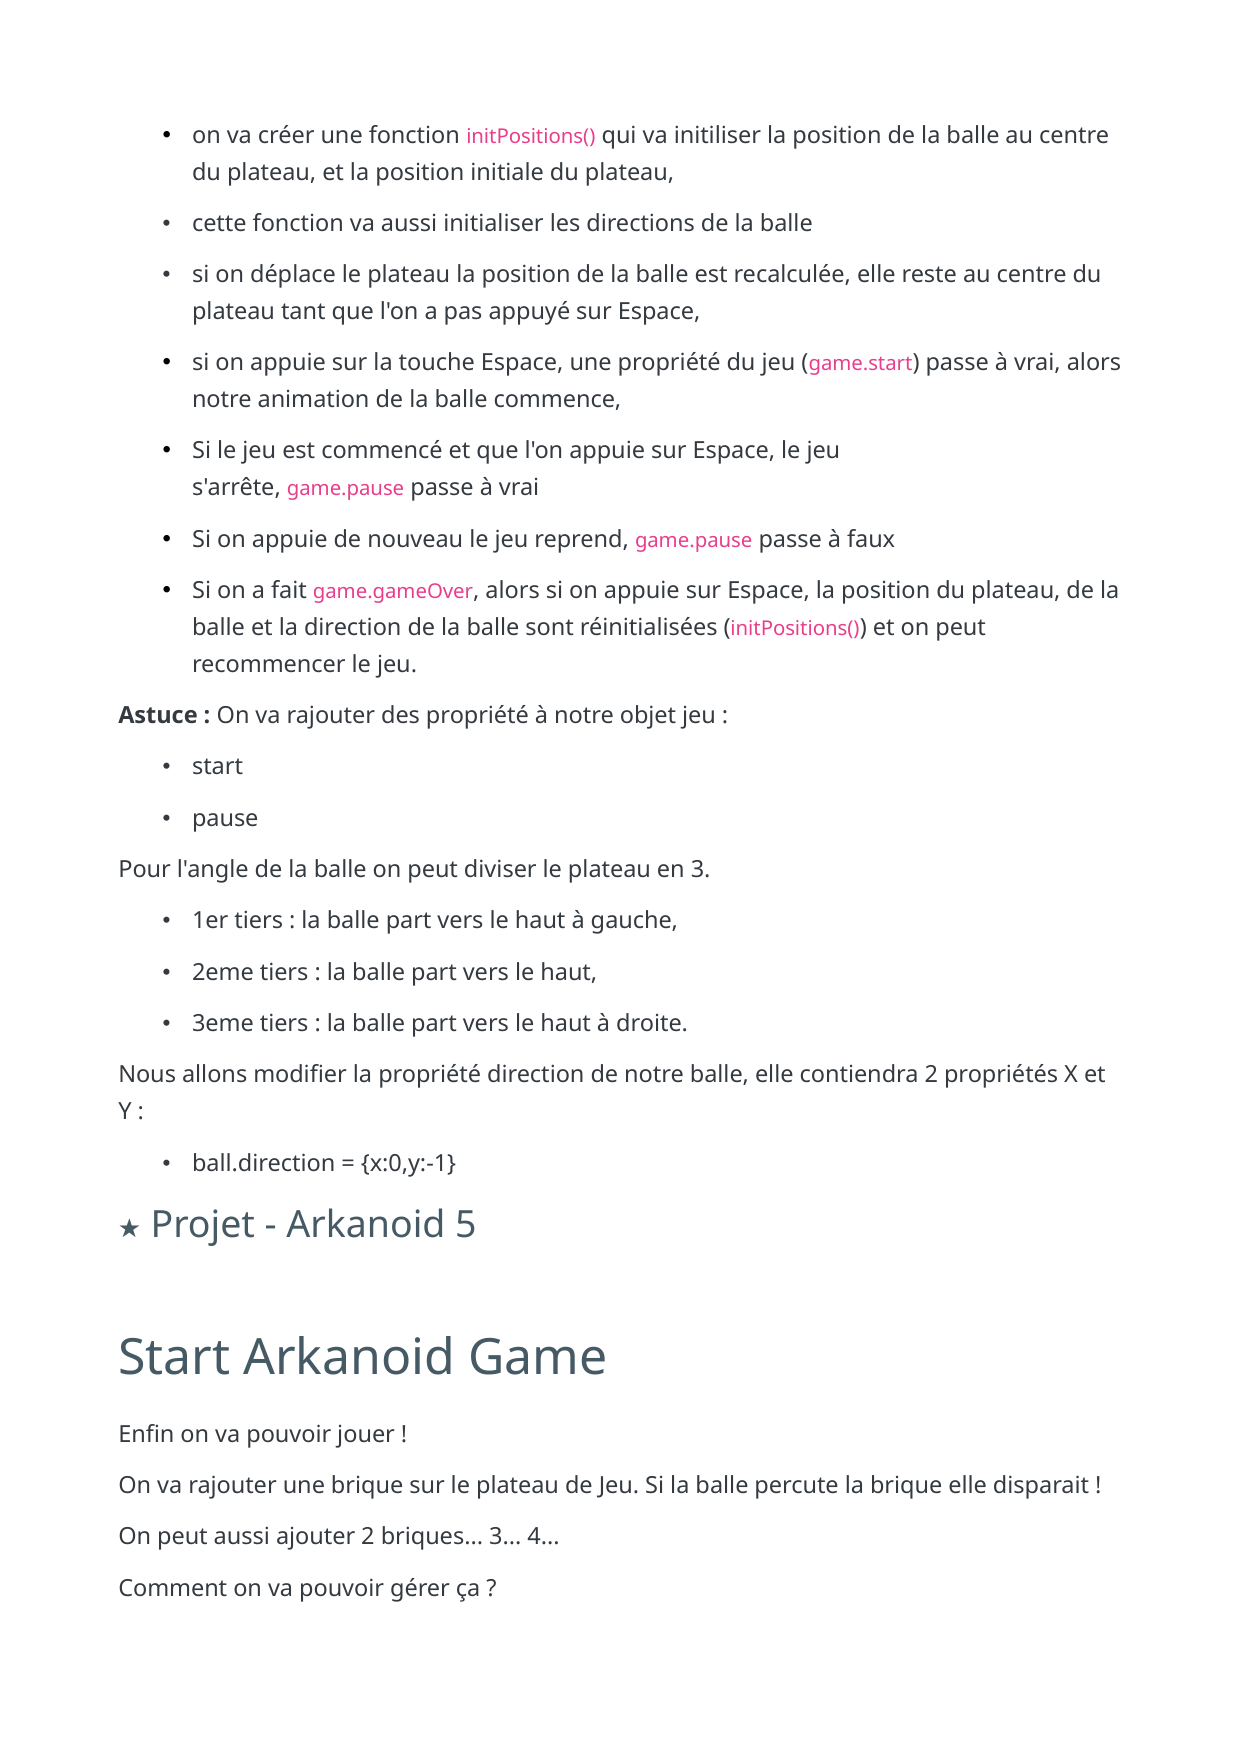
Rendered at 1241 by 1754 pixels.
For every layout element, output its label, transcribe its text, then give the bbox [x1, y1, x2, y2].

list si on appuie sur la touche Espace, une propriété du jeu (game.start) passe à vrai, alors notre animation de la balle commence, [162, 346, 1122, 414]
list cette fonction va aussi initialiser les directions de la balle [162, 206, 1122, 238]
list Si on a fait game.gameOver, alors si on appuie sur Espace, la position du plateau, de la balle et la direction de la balle sont réinitialisées (initPositions()) et on peut recommencer le jeu. [162, 573, 1122, 679]
text On va rajouter une brique sur le plateau de Jeu. Si la balle percute la brique elle disparait ! [118, 1468, 1122, 1500]
subtitle ★ Projet - Arkanoid 5 [118, 1197, 1122, 1248]
list pause [162, 801, 1122, 833]
text Enfin on va pouvoir jouer ! [118, 1417, 1122, 1449]
text Comment on va pouvoir gérer ça ? [118, 1571, 1122, 1603]
text Nous allons modifier la propriété direction de notre balle, elle contiendra 2 propriétés X et Y : [118, 1058, 1122, 1126]
list 2eme tiers : la balle part vers le haut, [162, 955, 1122, 987]
list on va créer une fonction initPositions() qui va initiliser la position de la balle au centre du plateau, et la position initiale du plateau, [162, 118, 1122, 187]
subtitle Start Arkanoid Game [118, 1321, 1122, 1389]
list start [162, 749, 1122, 782]
list 1er tiers : la balle part vers le haut à gauche, [162, 904, 1122, 936]
text Astuce : On va rajouter des propriété à notre objet jeu : [118, 698, 1122, 730]
list ball.direction = {x:0,y:-1} [162, 1146, 1122, 1178]
list Si le jeu est commencé et que l'on appuie sur Espace, le jeu s'arrête, game.pause passe à vrai [162, 434, 1122, 503]
list Si on appuie de nouveau le jeu reprend, game.pause passe à faux [162, 522, 1122, 554]
text Pour l'angle de la balle on peut diviser le plateau en 3. [118, 852, 1122, 884]
text On peut aussi ajouter 2 briques... 3... 4... [118, 1519, 1122, 1552]
list si on déplace le plateau la position de la balle est recalculée, elle reste au centre du plateau tant que l'on a pas appuyé sur Espace, [162, 258, 1122, 326]
list 3eme tiers : la balle part vers le haut à droite. [162, 1006, 1122, 1038]
